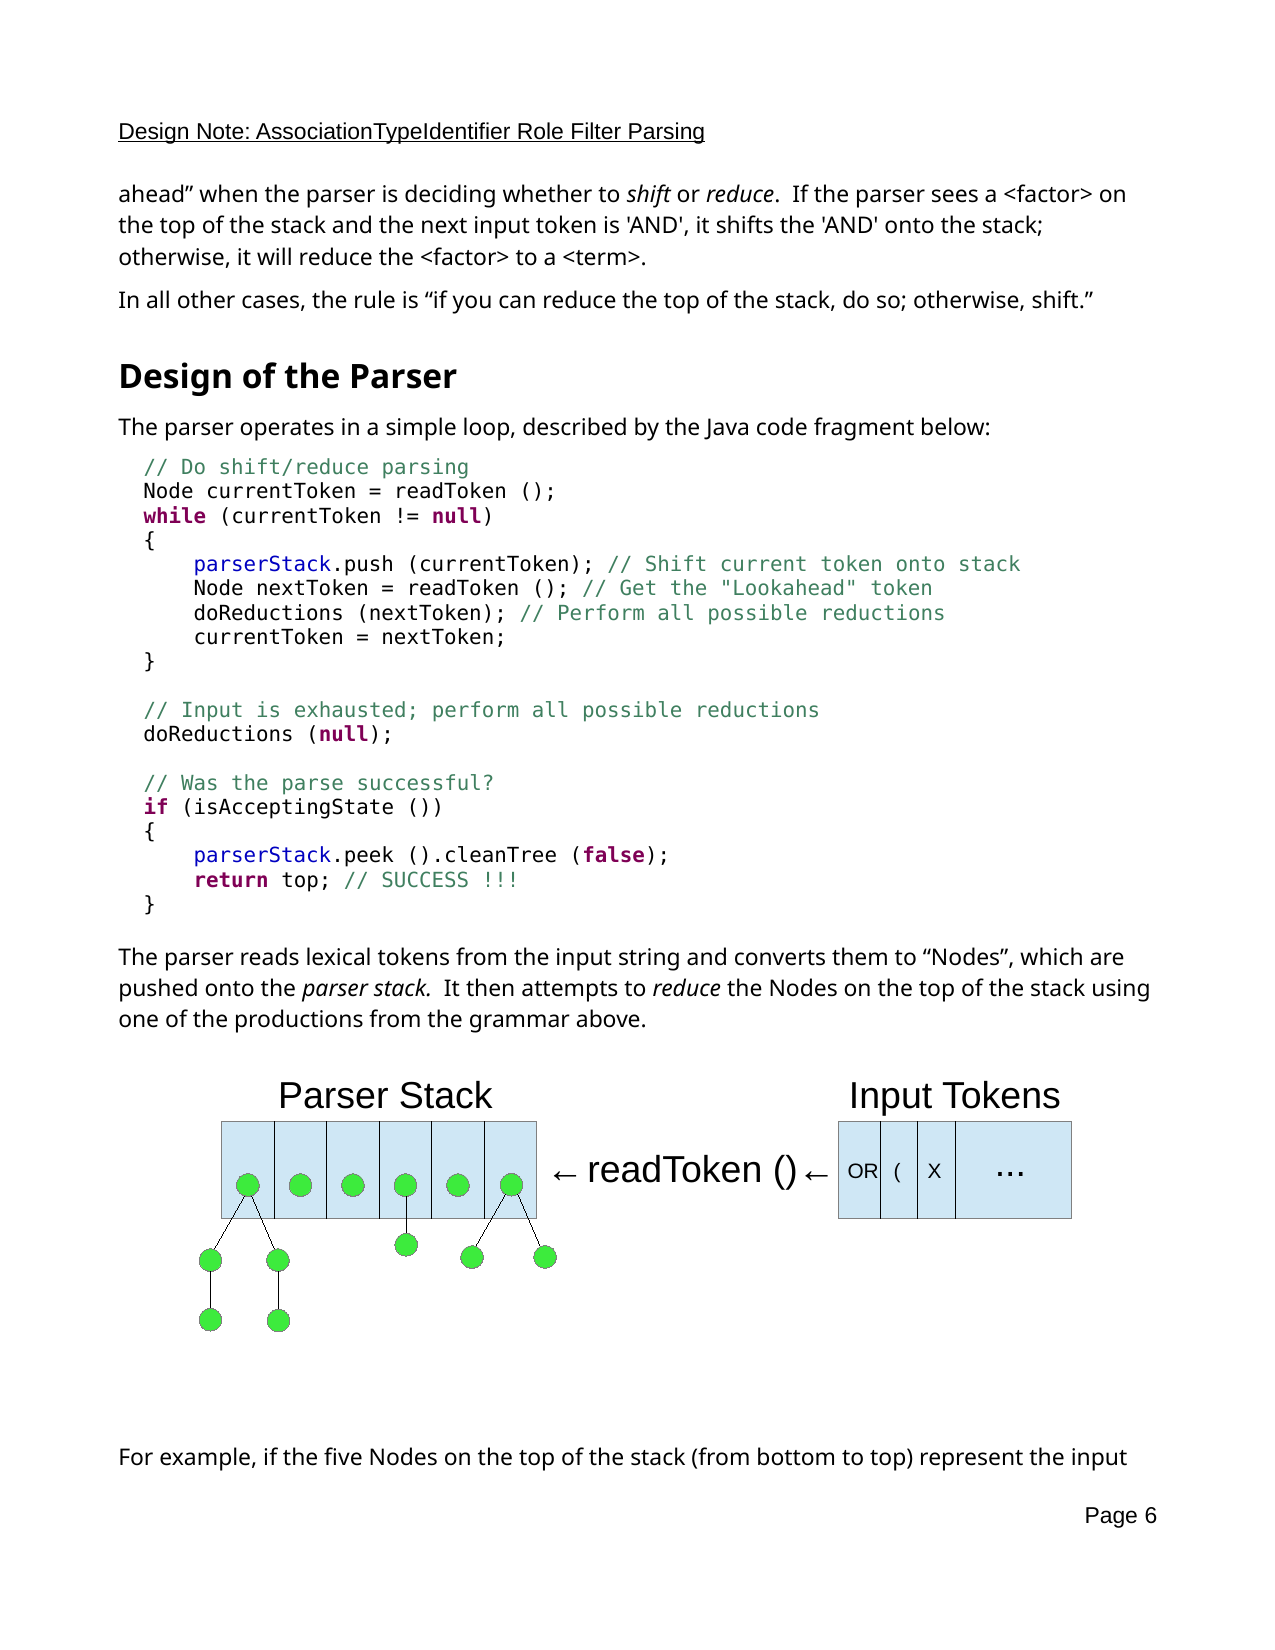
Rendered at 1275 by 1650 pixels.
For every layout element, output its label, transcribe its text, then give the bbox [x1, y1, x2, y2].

text parserStack.peek ().cleanTree (false); [118, 843, 1157, 868]
text The parser reads lexical tokens from the input string and converts them to “Nodes”, which are pushed onto the parser stack. It then attempts to reduce the Nodes on the top of the stack using one of the productions from the grammar above. [118, 941, 1157, 1034]
text // Input is exhausted; perform all possible reductions [118, 698, 1157, 722]
text Node currentToken = readToken (); [118, 479, 1157, 504]
text { [118, 819, 1157, 843]
text In all other cases, the rule is “if you can reduce the top of the stack, do so; otherwise, shift.” [118, 284, 1157, 316]
text currentToken = nextToken; [118, 625, 1157, 649]
text } [118, 892, 1157, 916]
text doReductions (null); [118, 722, 1157, 746]
text ahead” when the parser is deciding whether to shift or reduce. If the parser sees a <factor> on the top of the stack and the next input token is 'AND', it shifts the 'AND' onto the stack; otherwise, it will reduce the <factor> to a <term>. [118, 178, 1157, 272]
text // Was the parse successful? [118, 771, 1157, 795]
text Node nextToken = readToken (); // Get the "Lookahead" token [118, 576, 1157, 601]
text The parser operates in a simple loop, described by the Java code fragment below: [118, 411, 1157, 443]
subtitle Design of the Parser [118, 353, 1157, 399]
text return top; // SUCCESS !!! [118, 868, 1157, 892]
text if (isAcceptingState ()) [118, 795, 1157, 819]
text while (currentToken != null) [118, 504, 1157, 528]
text parserStack.push (currentToken); // Shift current token onto stack [118, 552, 1157, 576]
text // Do shift/reduce parsing [118, 455, 1157, 479]
text For example, if the five Nodes on the top of the stack (from bottom to top) represent the input [118, 1441, 1157, 1472]
text } [118, 649, 1157, 673]
text doReductions (nextToken); // Perform all possible reductions [118, 601, 1157, 625]
text { [118, 528, 1157, 552]
